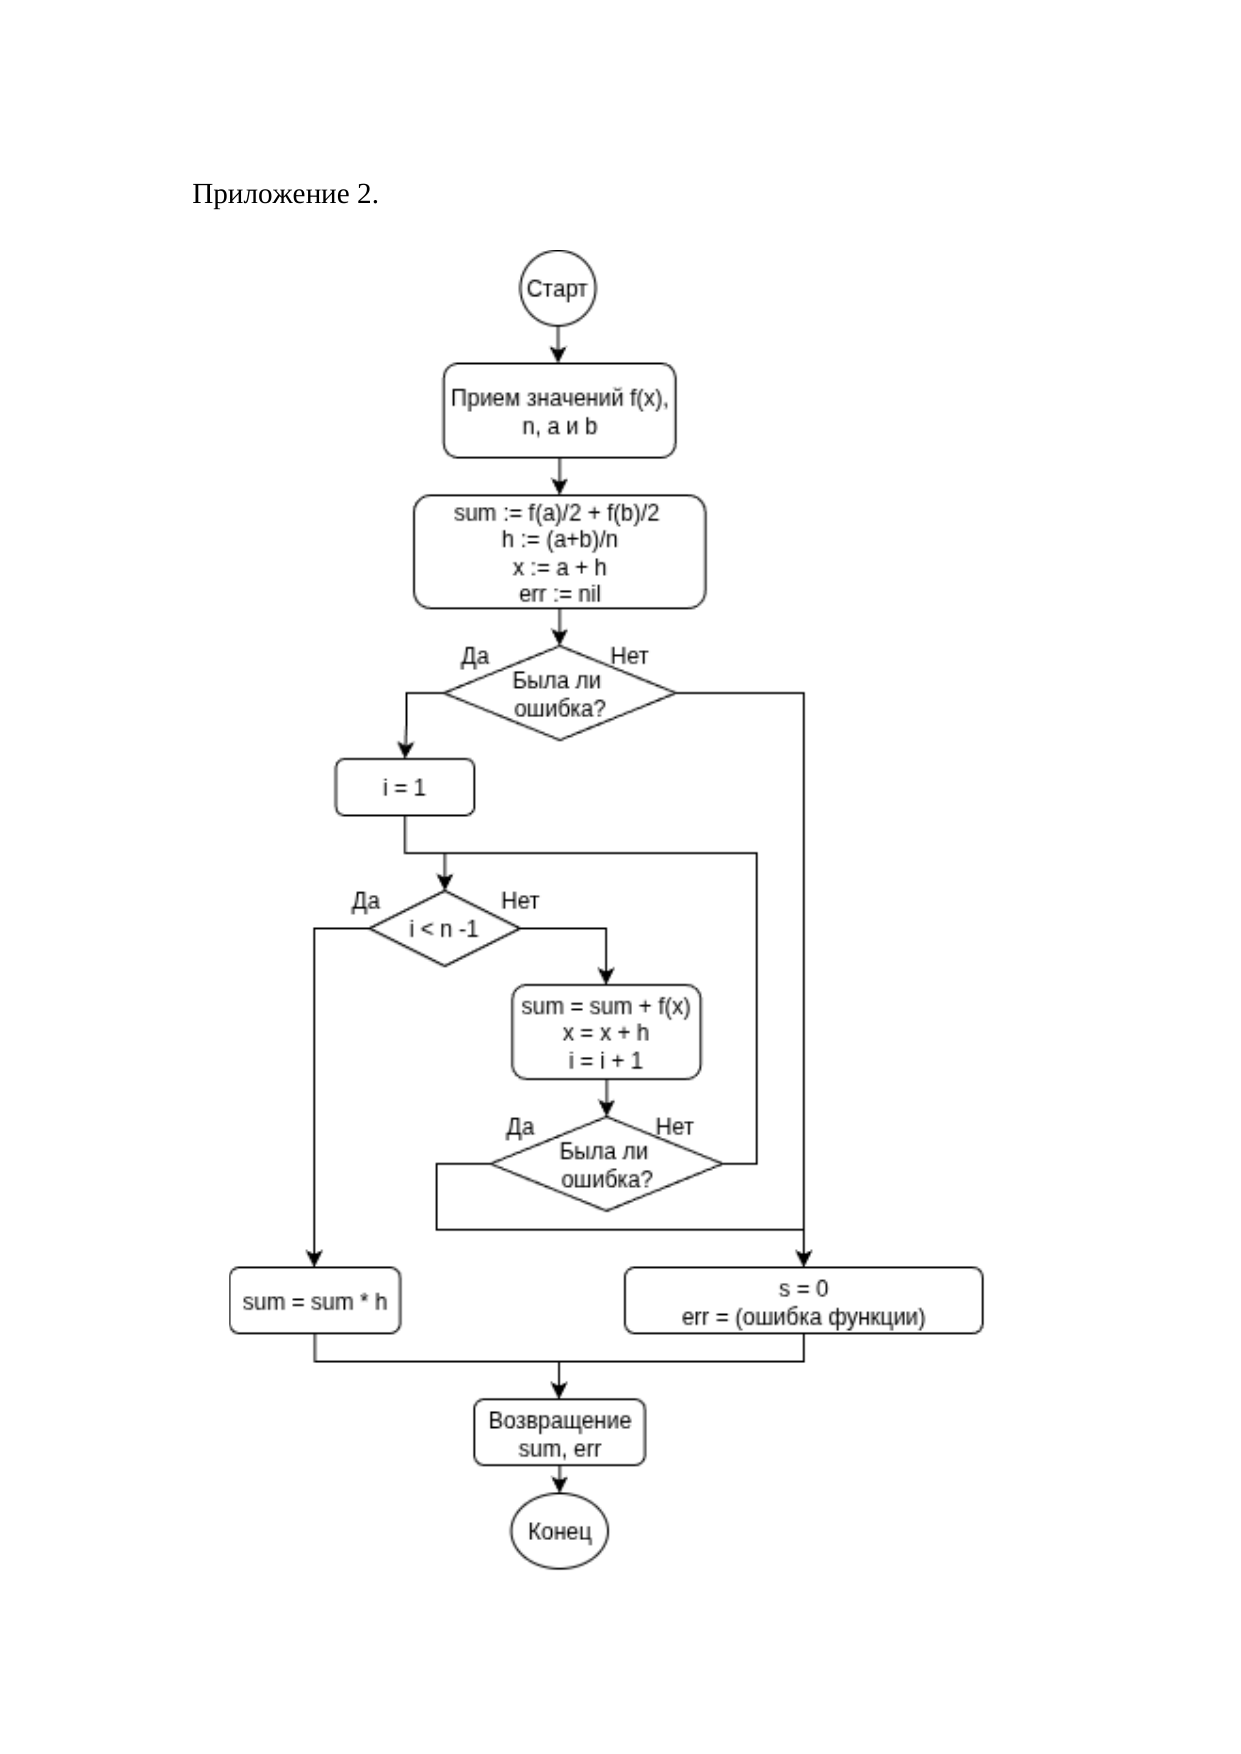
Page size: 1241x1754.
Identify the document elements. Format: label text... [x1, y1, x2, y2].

picture [229, 250, 986, 1572]
text Приложение 2. [118, 176, 1122, 210]
